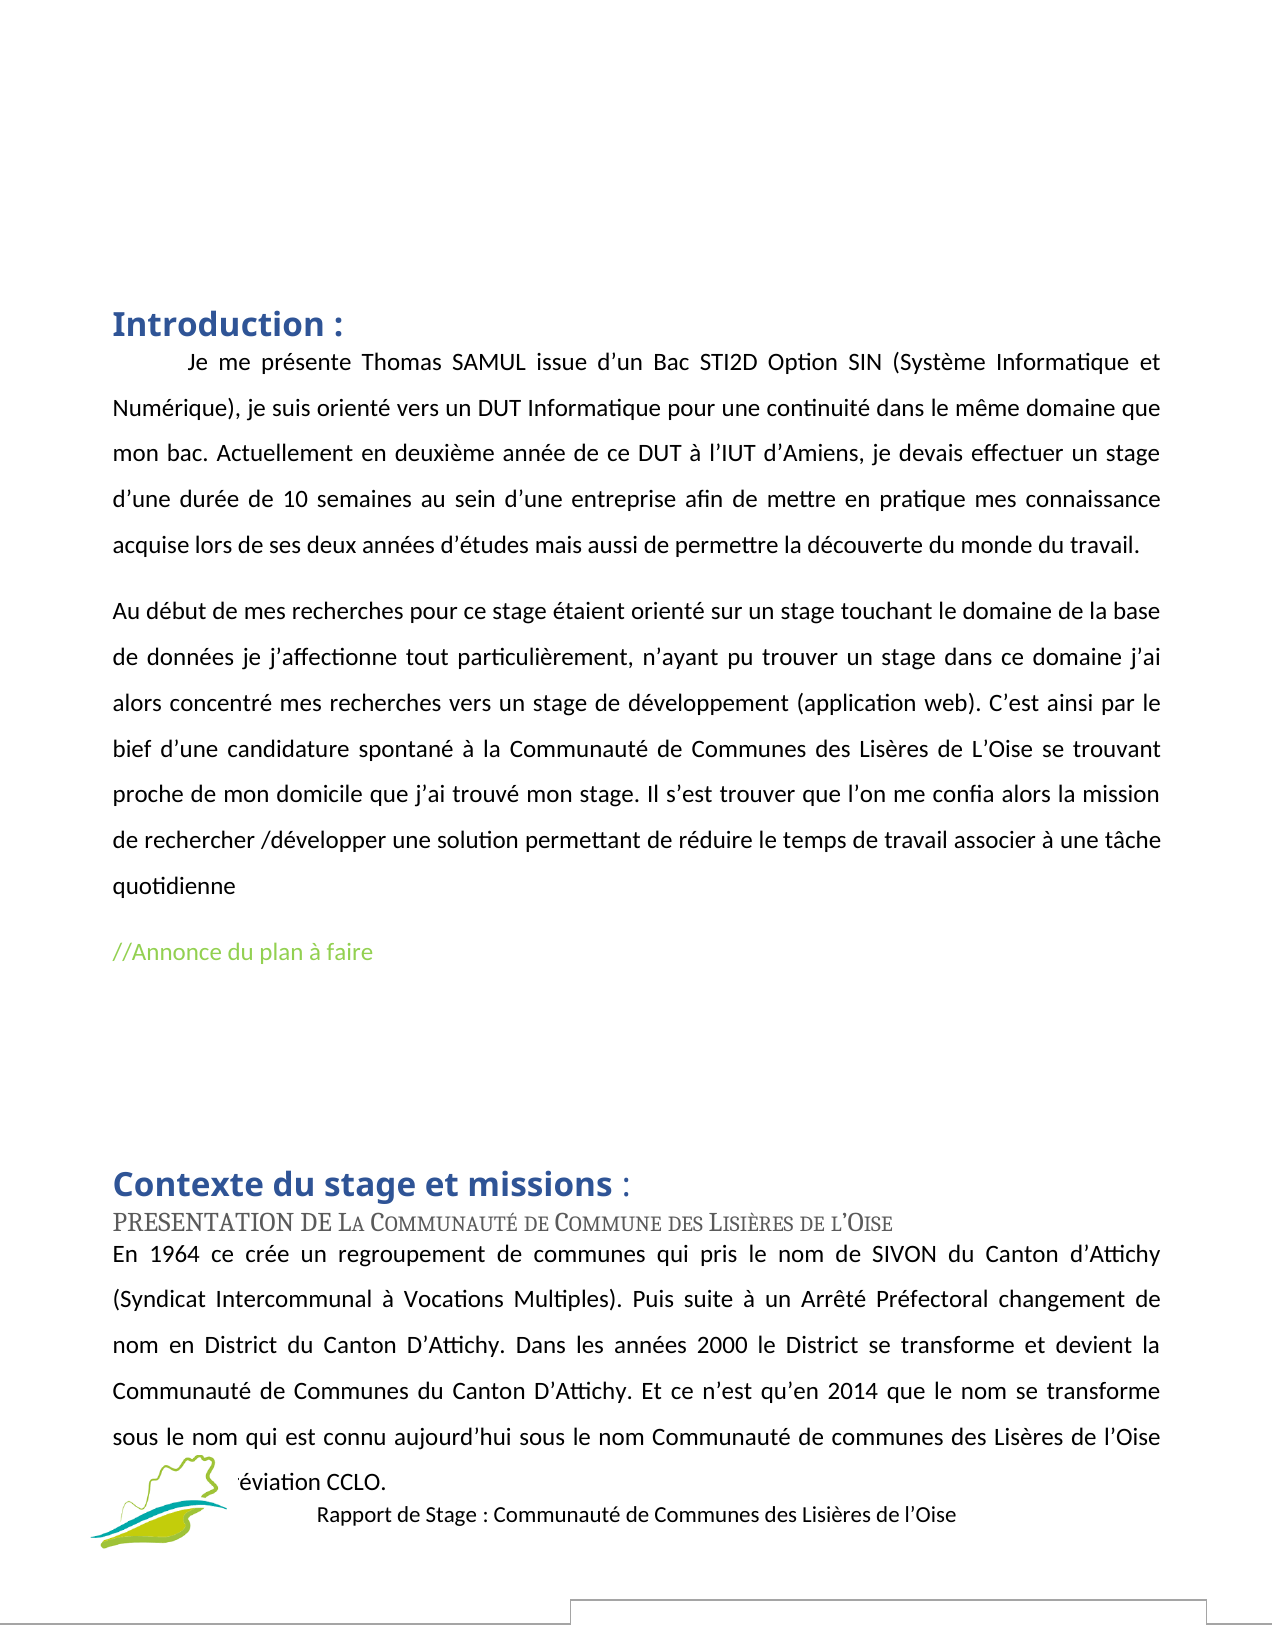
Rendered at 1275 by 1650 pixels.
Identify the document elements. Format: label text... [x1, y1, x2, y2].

text En 1964 ce crée un regroupement de communes qui pris le nom de SIVON du Canton d’Attichy (Syndicat Intercommunal à Vocations Multiples). Puis suite à un Arrêté Préfectoral changement de nom en District du Canton D’Attichy. Dans les années 2000 le District se transforme et devient la Communauté de Communes du Canton D’Attichy. Et ce n’est qu’en 2014 que le nom se transforme sous le nom qui est connu aujourd’hui sous le nom Communauté de communes des Lisères de l’Oise d’où son abréviation CCLO. [112, 1238, 1162, 1497]
subtitle PRESENTATION DE La Communauté de Commune des Lisières de l’Oise [112, 1207, 1162, 1238]
text Contexte du stage et missions : [112, 1161, 1162, 1207]
text Introduction : [112, 301, 1162, 346]
text Au début de mes recherches pour ce stage étaient orienté sur un stage touchant le domaine de la base de données je j’affectionne tout particulièrement, n’ayant pu trouver un stage dans ce domaine j’ai alors concentré mes recherches vers un stage de développement (application web). C’est ainsi par le bief d’une candidature spontané à la Communauté de Communes des Lisères de L’Oise se trouvant proche de mon domicile que j’ai trouvé mon stage. Il s’est trouver que l’on me confia alors la mission de rechercher /développer une solution permettant de réduire le temps de travail associer à une tâche quotidienne [112, 596, 1162, 900]
text Je me présente Thomas SAMUL issue d’un Bac STI2D Option SIN (Système Informatique et Numérique), je suis orienté vers un DUT Informatique pour une continuité dans le même domaine que mon bac. Actuellement en deuxième année de ce DUT à l’IUT d’Amiens, je devais effectuer un stage d’une durée de 10 semaines au sein d’une entreprise afin de mettre en pratique mes connaissance acquise lors de ses deux années d’études mais aussi de permettre la découverte du monde du travail. [112, 346, 1162, 559]
text //Annonce du plan à faire [112, 936, 1162, 967]
